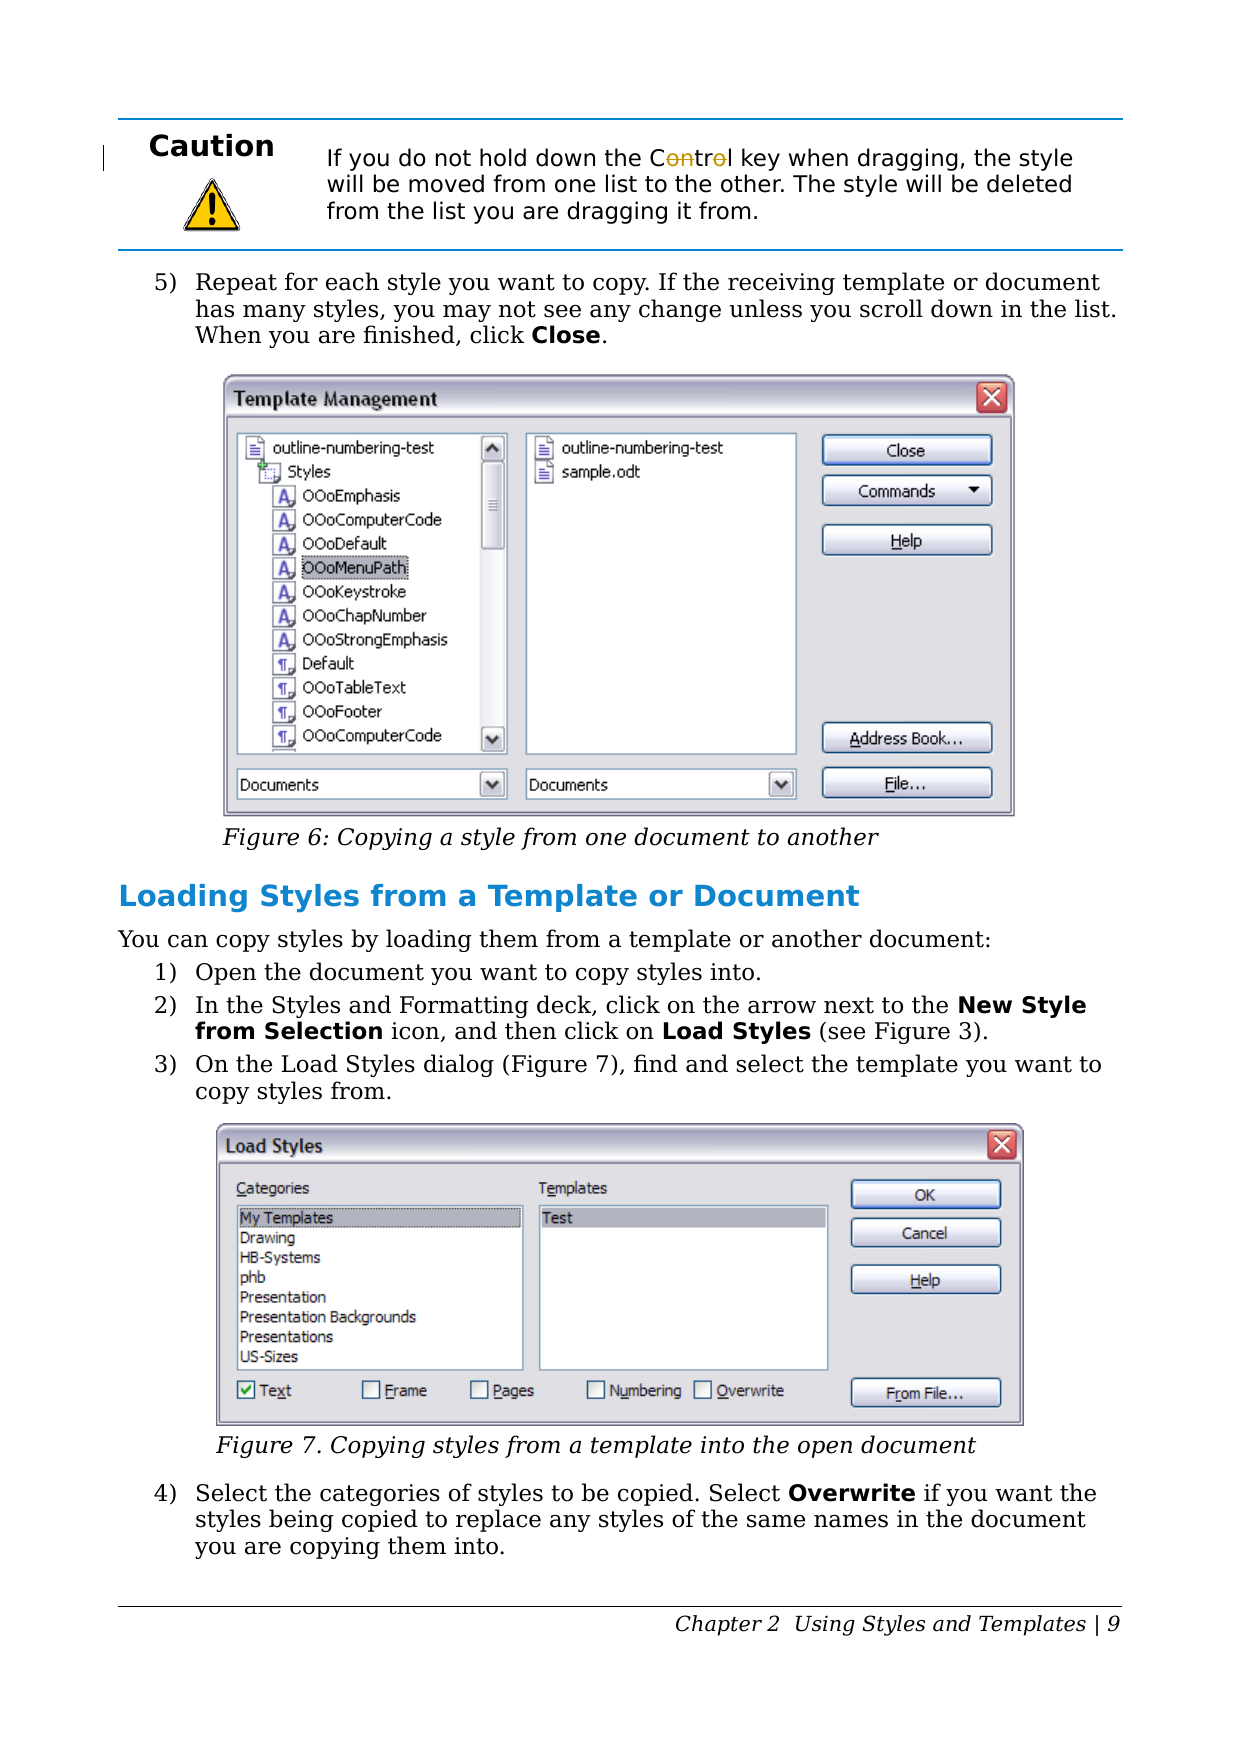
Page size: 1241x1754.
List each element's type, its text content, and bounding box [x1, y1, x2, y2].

picture [222, 374, 1018, 818]
text Figure 6: Copying a style from one document to another [223, 824, 1017, 851]
list In the Styles and Formatting deck, click on the arrow next to the New Style from Selection icon, and then click on Load Styles (see Figure 3). [177, 992, 1122, 1045]
table_header If you do not hold down the Ctrl key when dragging, the style will be moved from one list to the other. The style will be deleted from the list you are dragging it from. [305, 120, 1122, 249]
picture [179, 174, 244, 235]
subtitle Loading Styles from a Template or Document [118, 879, 1122, 913]
list On the Load Styles dialog (Figure 7), find and select the template you want to copy styles from. [177, 1051, 1122, 1105]
table_header Caution [118, 120, 305, 249]
list Select the categories of styles to be copied. Select Overwrite if you want the styles being copied to replace any styles of the same names in the document you are copying them into. [177, 1480, 1122, 1560]
picture [216, 1123, 1024, 1426]
list Open the document you want to copy styles into. [177, 959, 1122, 986]
list You can copy styles by loading them from a template or another document: [118, 926, 1122, 952]
text Figure 7. Copying styles from a template into the open document [216, 1432, 1024, 1459]
list Repeat for each style you want to copy. If the receiving template or document has many styles, you may not see any change unless you scroll down in the list. When you are finished, click Close. [177, 269, 1122, 349]
